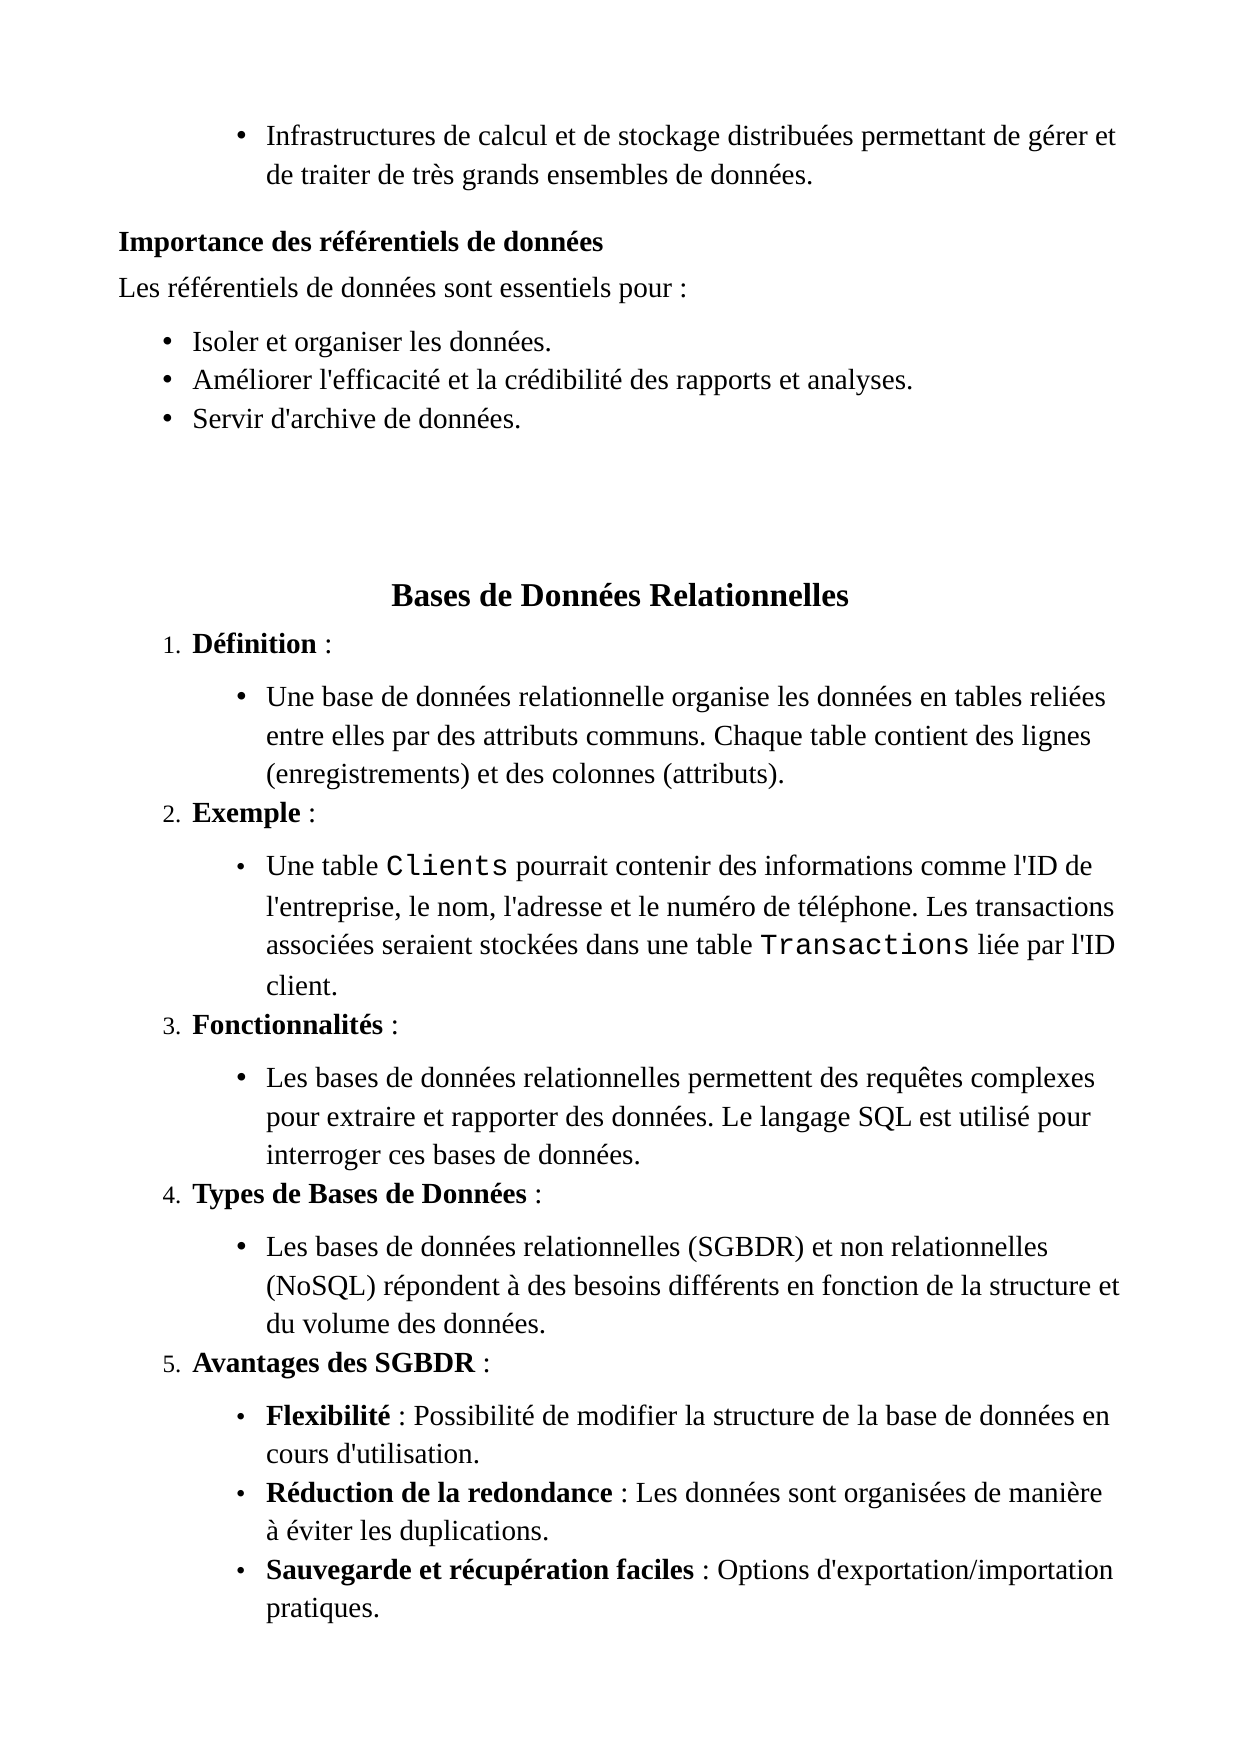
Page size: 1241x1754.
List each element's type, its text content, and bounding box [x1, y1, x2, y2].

text Les référentiels de données sont essentiels pour : [118, 271, 1122, 304]
list Améliorer l'efficacité et la crédibilité des rapports et analyses. [162, 362, 1122, 396]
list Définition : [162, 626, 1122, 659]
list Infrastructures de calcul et de stockage distribuées permettant de gérer et de traiter de très grands ensembles de données. [236, 118, 1122, 190]
list Servir d'archive de données. [162, 401, 1122, 434]
list Flexibilité : Possibilité de modifier la structure de la base de données en cours d'utilisation. [236, 1398, 1122, 1470]
list Une table Clients pourrait contenir des informations comme l'ID de l'entreprise, le nom, l'adresse et le numéro de téléphone. Les transactions associées seraient stockées dans une table Transactions liée par l'ID client. [236, 848, 1122, 1002]
list Les bases de données relationnelles permettent des requêtes complexes pour extraire et rapporter des données. Le langage SQL est utilisé pour interroger ces bases de données. [236, 1060, 1122, 1171]
list Les bases de données relationnelles (SGBDR) et non relationnelles (NoSQL) répondent à des besoins différents en fonction de la structure et du volume des données. [236, 1229, 1122, 1340]
list Types de Bases de Données : [162, 1176, 1122, 1209]
subtitle Importance des référentiels de données [118, 224, 1122, 258]
list Une base de données relationnelle organise les données en tables reliées entre elles par des attributs communs. Chaque table contient des lignes (enregistrements) et des colonnes (attributs). [236, 679, 1122, 790]
subtitle Bases de Données Relationnelles [118, 575, 1122, 613]
list Exemple : [162, 795, 1122, 828]
list Fonctionnalités : [162, 1007, 1122, 1041]
list Réduction de la redondance : Les données sont organisées de manière à éviter les duplications. [236, 1475, 1122, 1547]
list Sauvegarde et récupération faciles : Options d'exportation/importation pratiques. [236, 1552, 1122, 1624]
list Isoler et organiser les données. [162, 324, 1122, 357]
list Avantages des SGBDR : [162, 1345, 1122, 1378]
